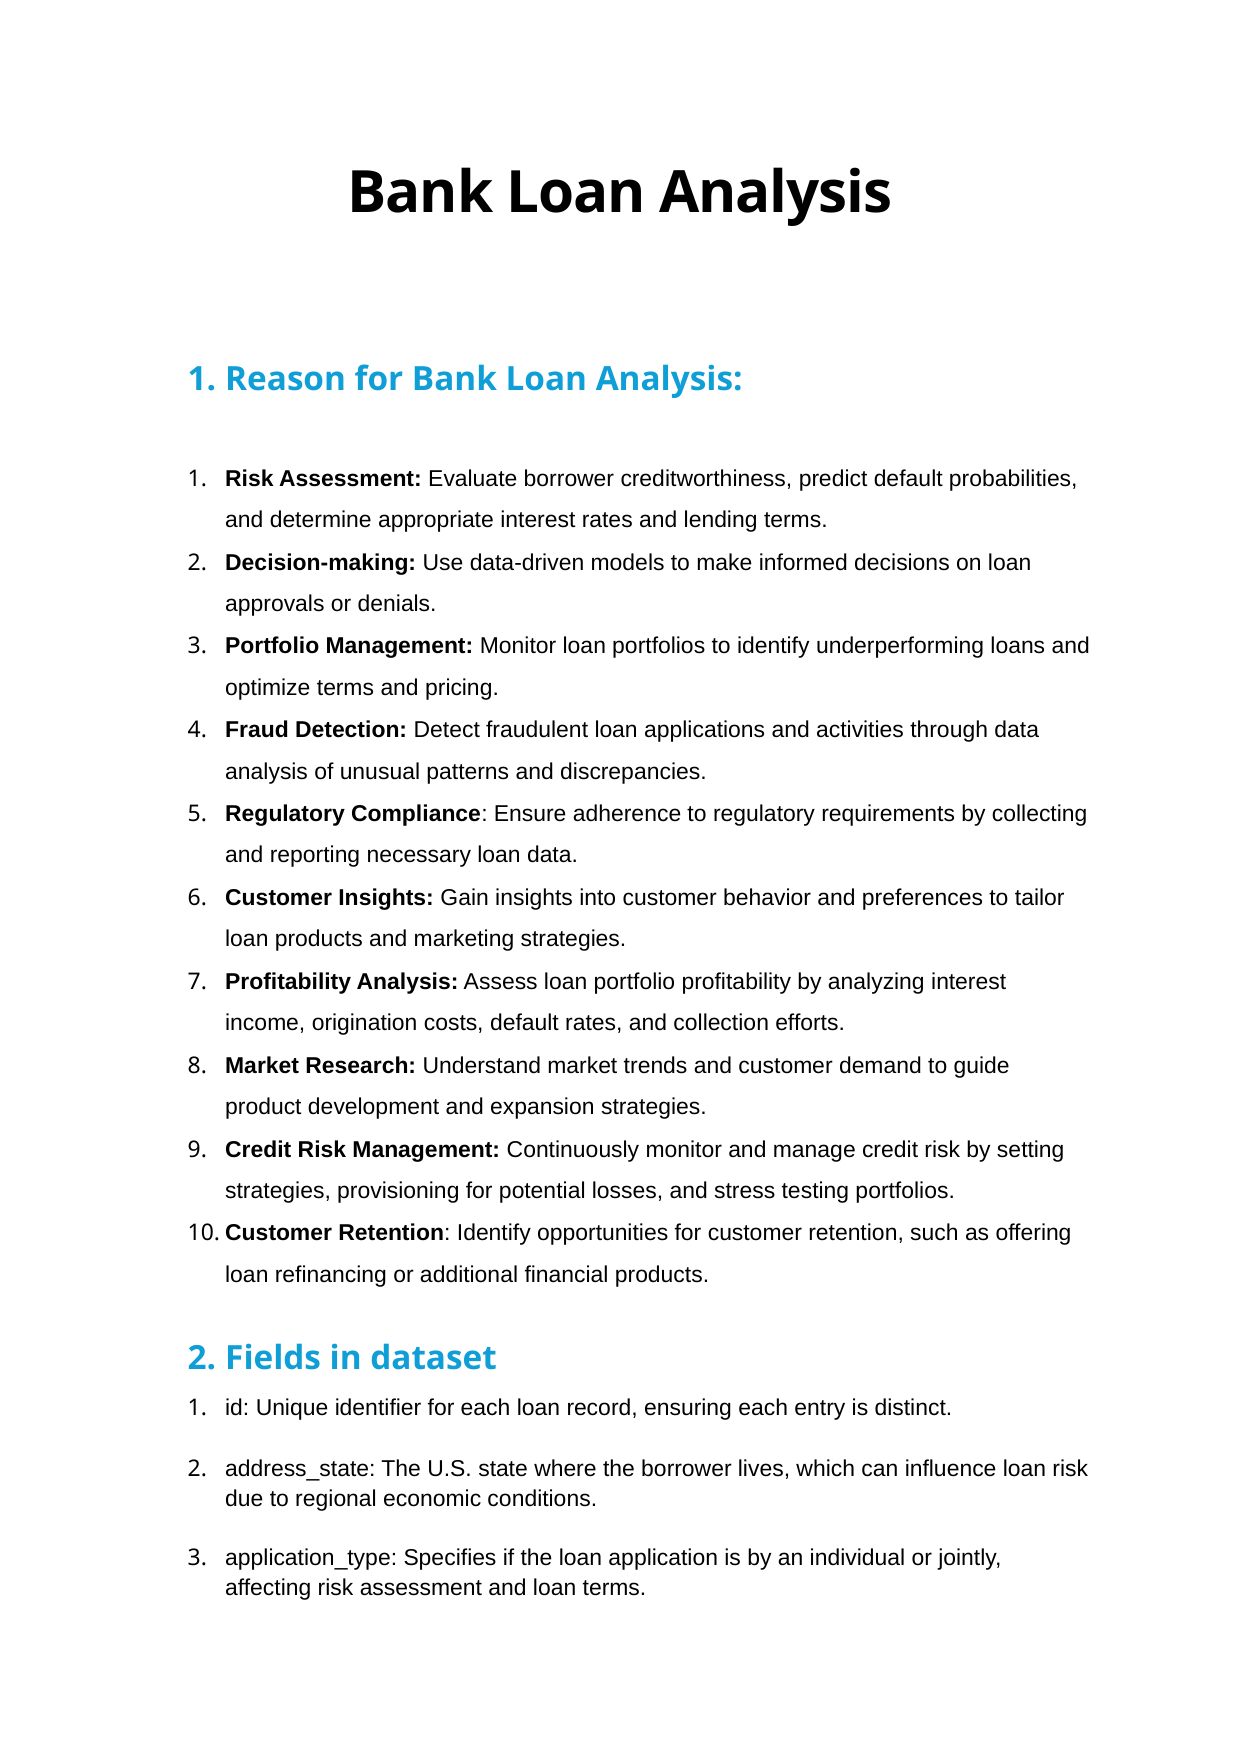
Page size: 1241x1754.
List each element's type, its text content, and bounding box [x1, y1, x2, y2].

list Regulatory Compliance: Ensure adherence to regulatory requirements by collecting and reporting necessary loan data. [187, 797, 1090, 868]
list application_type: Specifies if the loan application is by an individual or jointly, affecting risk assessment and loan terms. [187, 1541, 1090, 1601]
subtitle Fields in dataset [187, 1333, 1090, 1379]
list Profitability Analysis: Assess loan portfolio profitability by analyzing interest income, origination costs, default rates, and collection efforts. [187, 965, 1090, 1036]
list Decision-making: Use data-driven models to make informed decisions on loan approvals or denials. [187, 546, 1090, 616]
list Market Research: Understand market trends and customer demand to guide product development and expansion strategies. [187, 1049, 1090, 1119]
list Portfolio Management: Monitor loan portfolios to identify underperforming loans and optimize terms and pricing. [187, 629, 1090, 700]
list Fraud Detection: Detect fraudulent loan applications and activities through data analysis of unusual patterns and discrepancies. [187, 713, 1090, 784]
list Customer Retention: Identify opportunities for customer retention, such as offering loan refinancing or additional financial products. [187, 1216, 1090, 1287]
list Credit Risk Management: Continuously monitor and manage credit risk by setting strategies, provisioning for potential losses, and stress testing portfolios. [187, 1132, 1090, 1203]
subtitle Reason for Bank Loan Analysis: [187, 355, 1090, 400]
list id: Unique identifier for each loan record, ensuring each entry is distinct. [187, 1390, 1090, 1422]
list Risk Assessment: Evaluate borrower creditworthiness, predict default probabilities, and determine appropriate interest rates and lending terms. [187, 462, 1090, 532]
list address_state: The U.S. state where the borrower lives, which can influence loan risk due to regional economic conditions. [187, 1452, 1090, 1511]
title Bank Loan Analysis [150, 150, 1090, 229]
list Customer Insights: Gain insights into customer behavior and preferences to tailor loan products and marketing strategies. [187, 881, 1090, 952]
